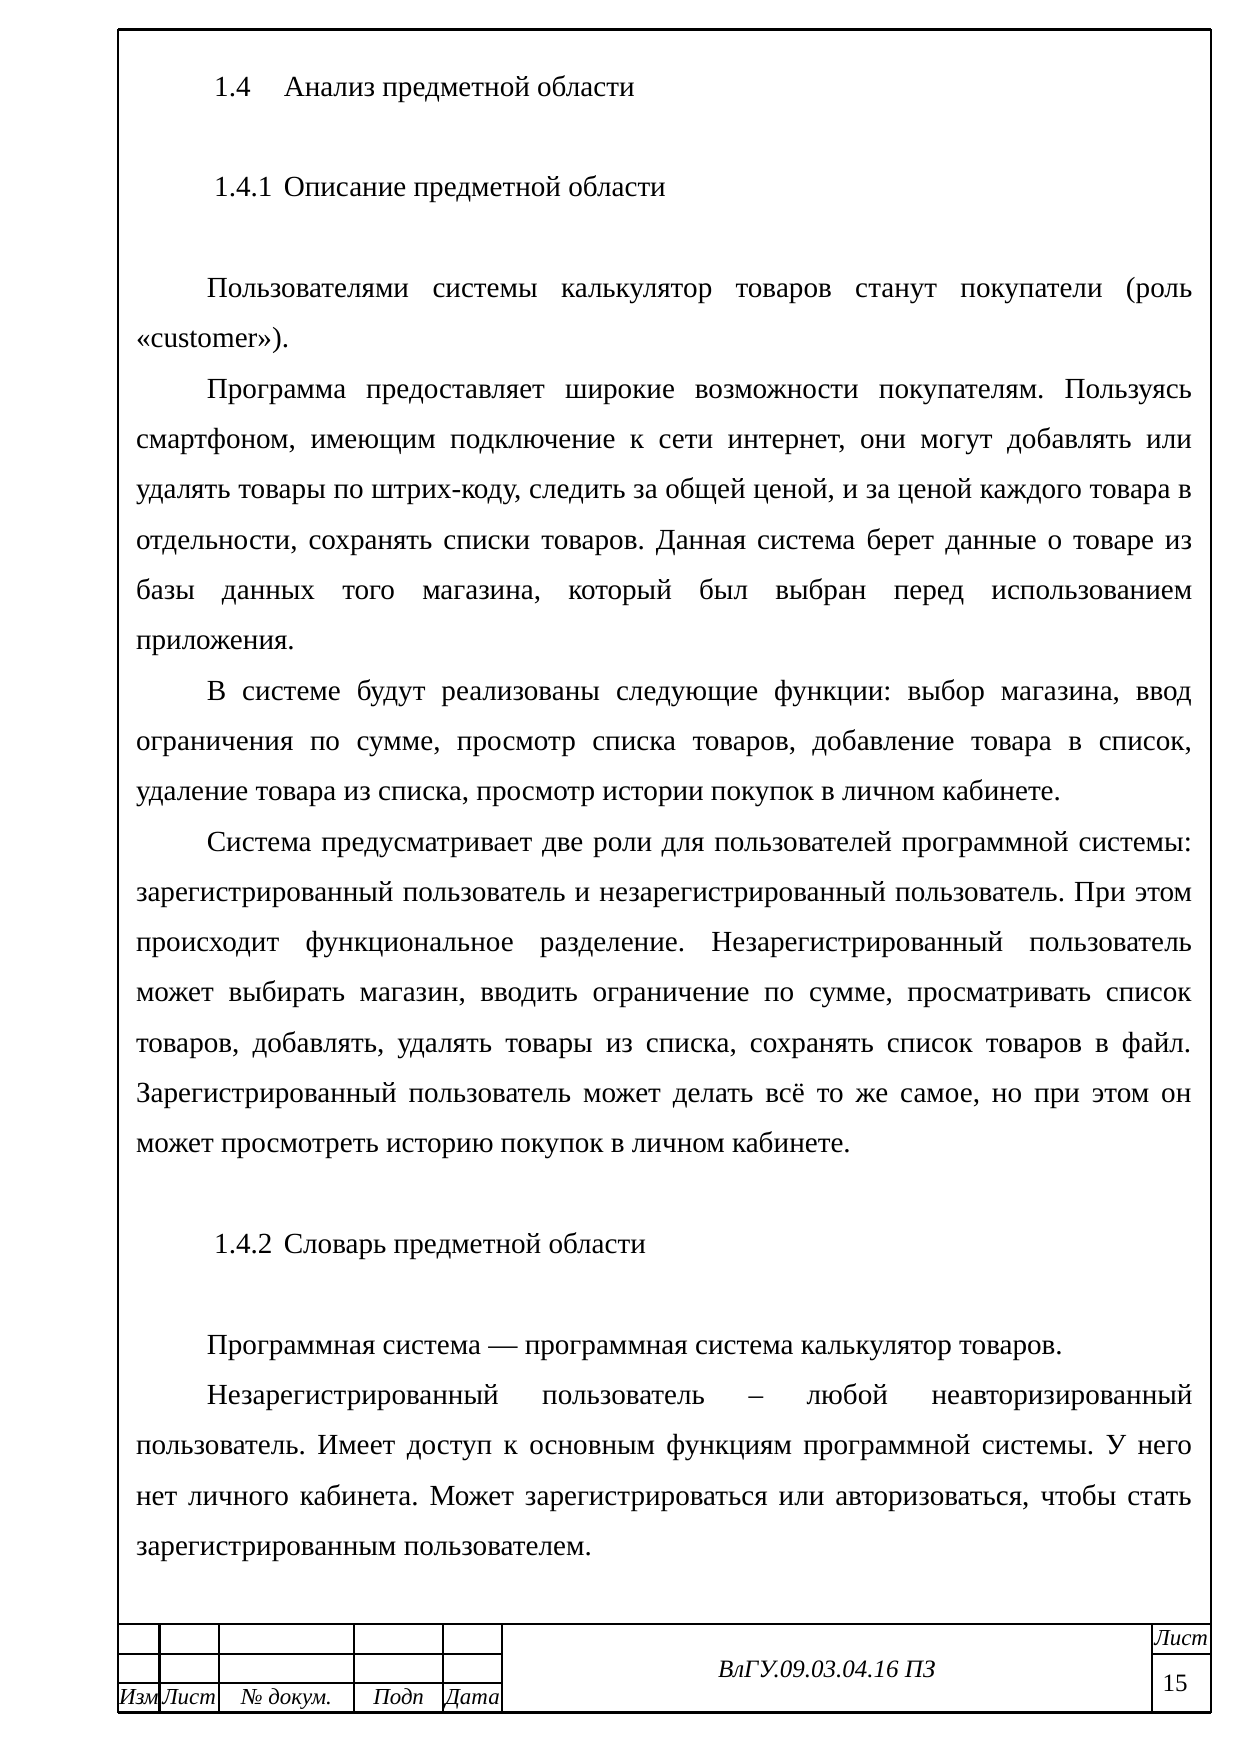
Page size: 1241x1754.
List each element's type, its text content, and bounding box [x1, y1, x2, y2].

subtitle Словарь предметной области [136, 1226, 1210, 1260]
text Пользователями системы калькулятор товаров станут покупатели (роль «customer»). [136, 270, 1193, 354]
text Незарегистрированный пользователь – любой неавторизированный пользователь. Имеет доступ к основным функциям программной системы. У него нет личного кабинета. Может зарегистрироваться или авторизоваться, чтобы стать зарегистрированным пользователем. [136, 1377, 1193, 1562]
text Программа предоставляет широкие возможности покупателям. Пользуясь смартфоном, имеющим подключение к сети интернет, они могут добавлять или удалять товары по штрих-коду, следить за общей ценой, и за ценой каждого товара в отдельности, сохранять списки товаров. Данная система берет данные о товаре из базы данных того магазина, который был выбран перед использованием приложения. [136, 371, 1193, 656]
text Программная система — программная система калькулятор товаров. [136, 1327, 1193, 1360]
text Система предусматривает две роли для пользователей программной системы: зарегистрированный пользователь и незарегистрированный пользователь. При этом происходит функциональное разделение. Незарегистрированный пользователь может выбирать магазин, вводить ограничение по сумме, просматривать список товаров, добавлять, удалять товары из списка, сохранять список товаров в файл. Зарегистрированный пользователь может делать всё то же самое, но при этом он может просмотреть историю покупок в личном кабинете. [136, 824, 1193, 1159]
text В системе будут реализованы следующие функции: выбор магазина, ввод ограничения по сумме, просмотр списка товаров, добавление товара в список, удаление товара из списка, просмотр истории покупок в личном кабинете. [136, 673, 1193, 807]
subtitle Описание предметной области [136, 169, 1210, 203]
subtitle Анализ предметной области [136, 69, 1210, 102]
